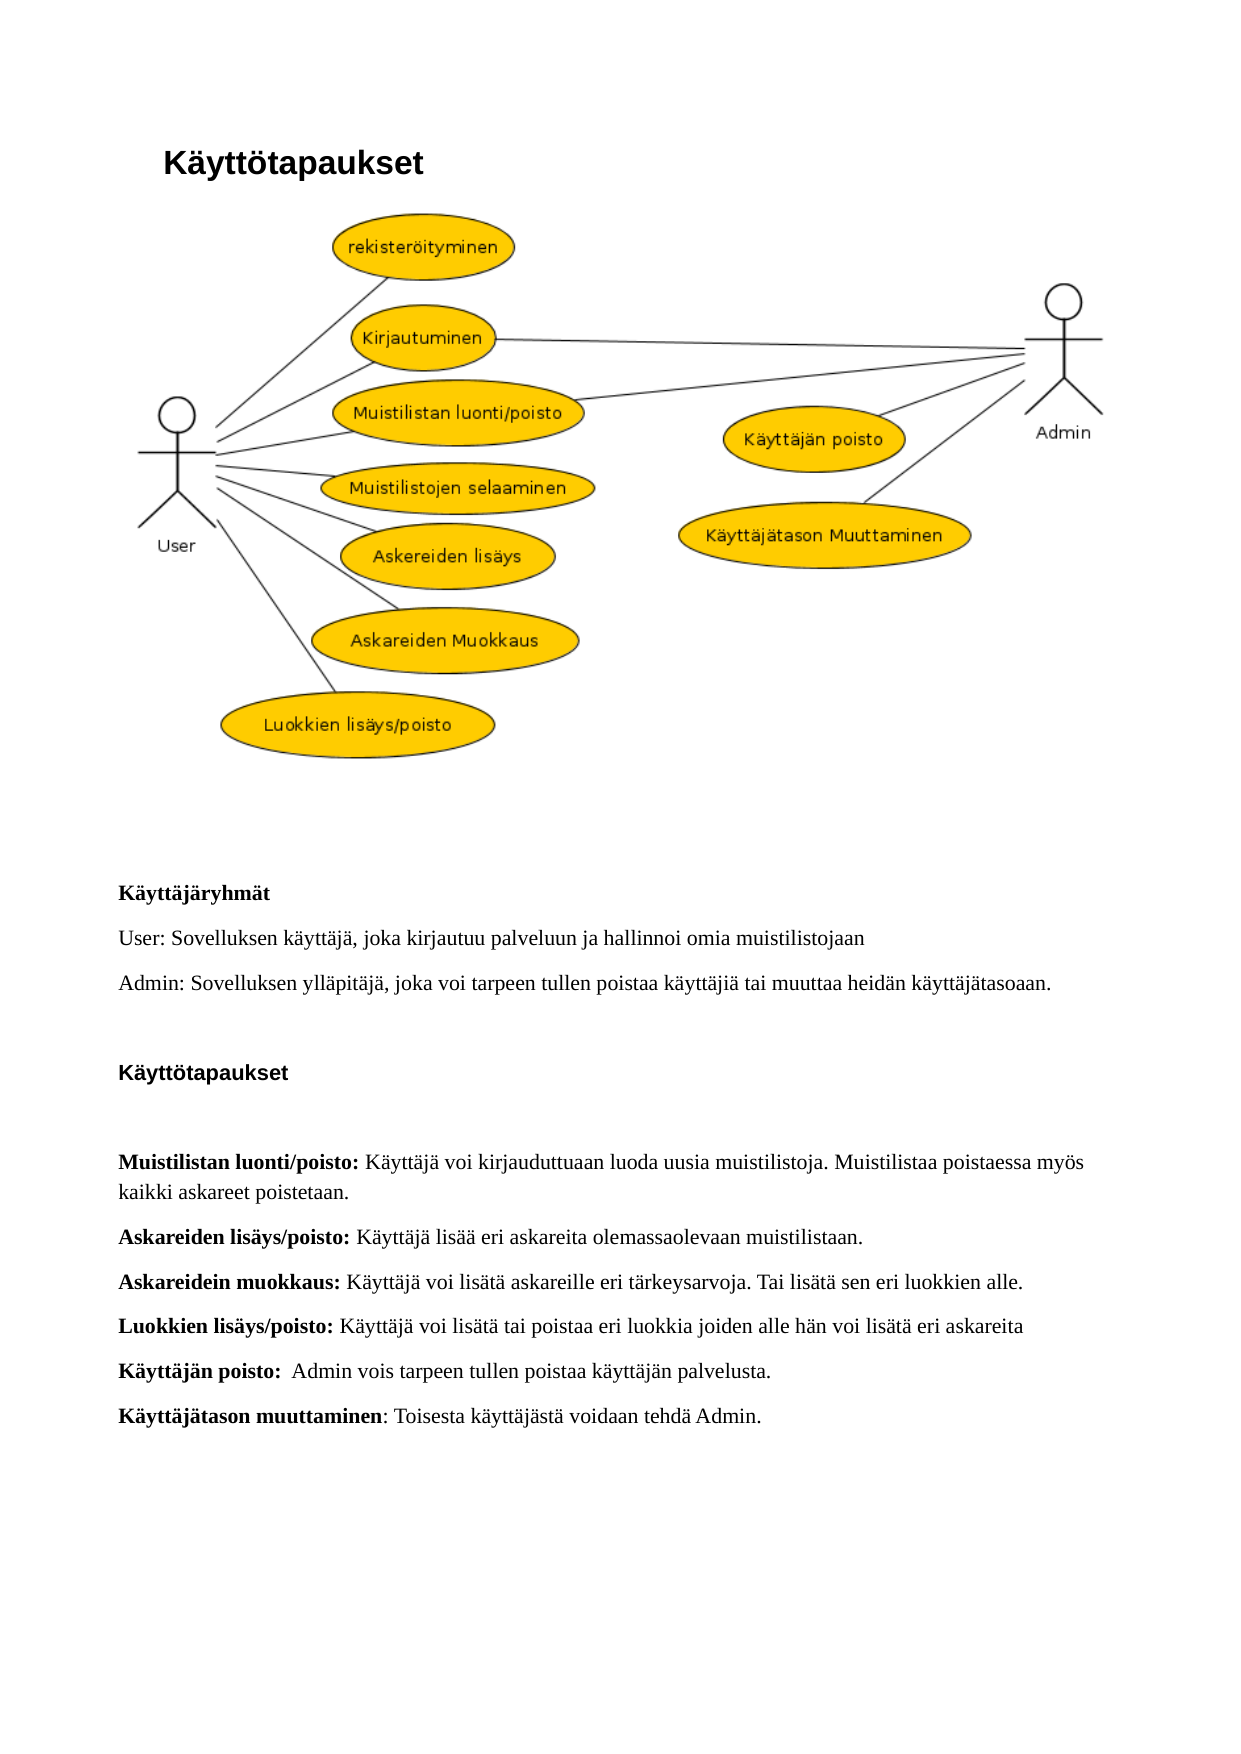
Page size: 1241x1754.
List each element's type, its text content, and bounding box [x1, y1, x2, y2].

text Käyttäjän poisto: Admin vois tarpeen tullen poistaa käyttäjän palvelusta. [118, 1358, 1122, 1383]
text Käyttäjäryhmät [118, 880, 1122, 905]
text Admin: Sovelluksen ylläpitäjä, joka voi tarpeen tullen poistaa käyttäjiä tai muuttaa heidän käyttäjätasoaan. [118, 970, 1122, 995]
text Muistilistan luonti/poisto: Käyttäjä voi kirjauduttuaan luoda uusia muistilistoja. Muistilistaa poistaessa myös kaikki askareet poistetaan. [118, 1149, 1122, 1204]
subtitle Käyttötapaukset [118, 143, 1122, 182]
text Askareiden lisäys/poisto: Käyttäjä lisää eri askareita olemassaolevaan muistilistaan. [118, 1224, 1122, 1249]
text Käyttötapaukset [118, 1059, 1122, 1084]
picture [118, 194, 1123, 777]
text Käyttäjätason muuttaminen: Toisesta käyttäjästä voidaan tehdä Admin. [118, 1403, 1122, 1428]
text User: Sovelluksen käyttäjä, joka kirjautuu palveluun ja hallinnoi omia muistilistojaan [118, 925, 1122, 950]
text Luokkien lisäys/poisto: Käyttäjä voi lisätä tai poistaa eri luokkia joiden alle hän voi lisätä eri askareita [118, 1313, 1122, 1339]
text Askareidein muokkaus: Käyttäjä voi lisätä askareille eri tärkeysarvoja. Tai lisätä sen eri luokkien alle. [118, 1269, 1122, 1294]
